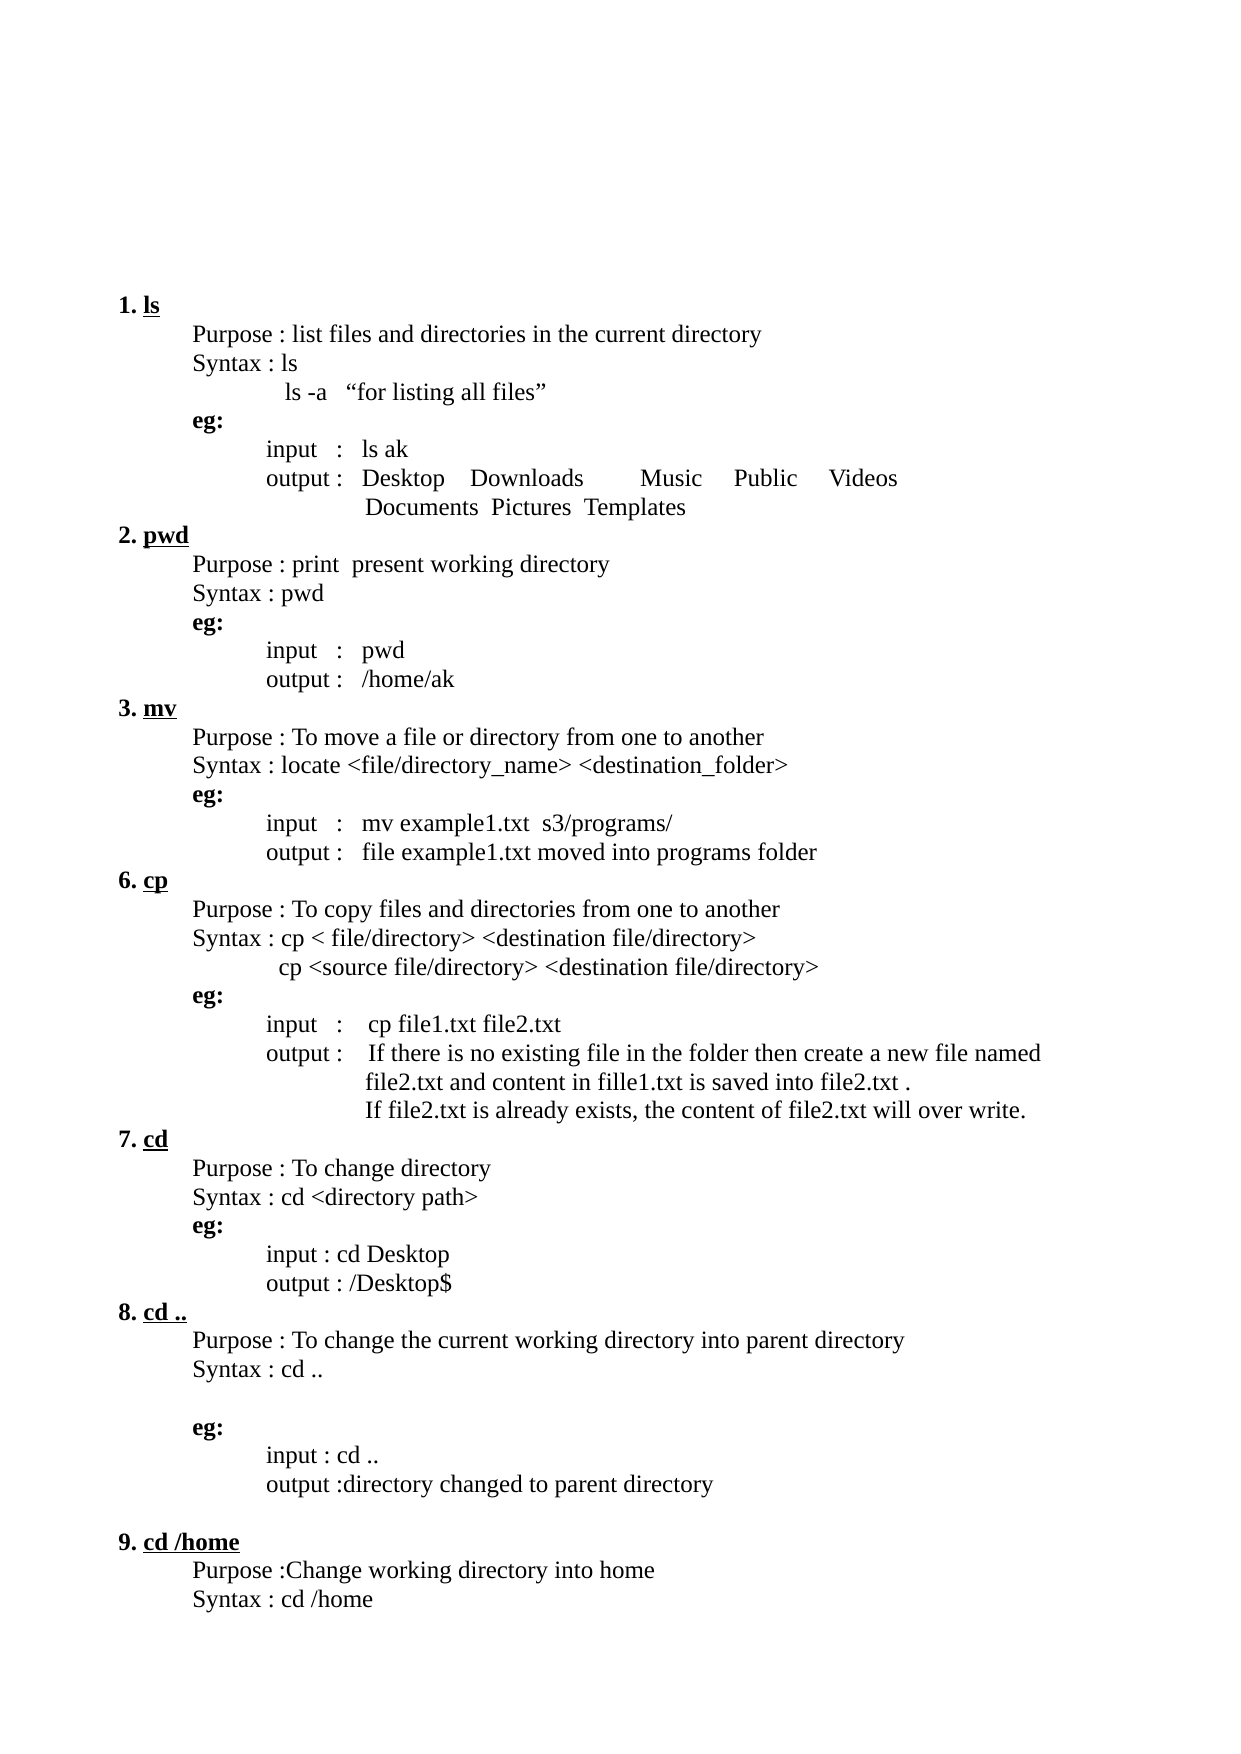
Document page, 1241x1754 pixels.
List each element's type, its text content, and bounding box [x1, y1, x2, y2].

text 7. cd [118, 1124, 1122, 1153]
text Purpose : list files and directories in the current directory [118, 319, 1122, 348]
text output : file example1.txt moved into programs folder [118, 837, 1122, 866]
text 8. cd .. [118, 1297, 1122, 1326]
text Purpose : To move a file or directory from one to another [118, 722, 1122, 751]
text 6. cp [118, 866, 1122, 894]
text Purpose : To change the current working directory into parent directory [118, 1326, 1122, 1354]
text eg: [118, 607, 1122, 636]
text If file2.txt is already exists, the content of file2.txt will over write. [118, 1096, 1122, 1124]
text Syntax : cd <directory path> [118, 1182, 1122, 1211]
text Syntax : ls [118, 348, 1122, 377]
text Syntax : cd .. [118, 1354, 1122, 1383]
text input : cp file1.txt file2.txt [118, 1009, 1122, 1038]
text 9. cd /home [118, 1527, 1122, 1556]
text Purpose : print present working directory [118, 549, 1122, 578]
text output : /home/ak [118, 664, 1122, 693]
text input : cd .. [118, 1441, 1122, 1469]
text Syntax : cd /home [118, 1584, 1122, 1613]
text input : pwd [118, 636, 1122, 664]
text eg: [118, 779, 1122, 808]
text output : Desktop Downloads Music Public Videos [118, 463, 1122, 492]
text eg: [118, 1211, 1122, 1239]
text output : /Desktop$ [118, 1268, 1122, 1297]
text output :directory changed to parent directory [118, 1469, 1122, 1498]
text 1. ls [118, 291, 1122, 319]
text 2. pwd [118, 521, 1122, 549]
text eg: [118, 406, 1122, 434]
text input : ls ak [118, 434, 1122, 463]
text eg: [118, 1412, 1122, 1441]
text eg: [118, 981, 1122, 1009]
text 3. mv [118, 693, 1122, 722]
text Purpose : To change directory [118, 1153, 1122, 1182]
text ls -a “for listing all files” [118, 377, 1122, 406]
text Documents Pictures Templates [118, 492, 1122, 521]
text Syntax : pwd [118, 578, 1122, 607]
text Purpose : To copy files and directories from one to another [118, 894, 1122, 923]
text Purpose :Change working directory into home [118, 1556, 1122, 1584]
text input : mv example1.txt s3/programs/ [118, 808, 1122, 837]
text cp <source file/directory> <destination file/directory> [118, 952, 1122, 981]
text output : If there is no existing file in the folder then create a new file named file2.txt and content in fille1.txt is saved into file2.txt . [118, 1038, 1122, 1096]
text Syntax : locate <file/directory_name> <destination_folder> [118, 751, 1122, 779]
text Syntax : cp < file/directory> <destination file/directory> [118, 923, 1122, 952]
text input : cd Desktop [118, 1239, 1122, 1268]
